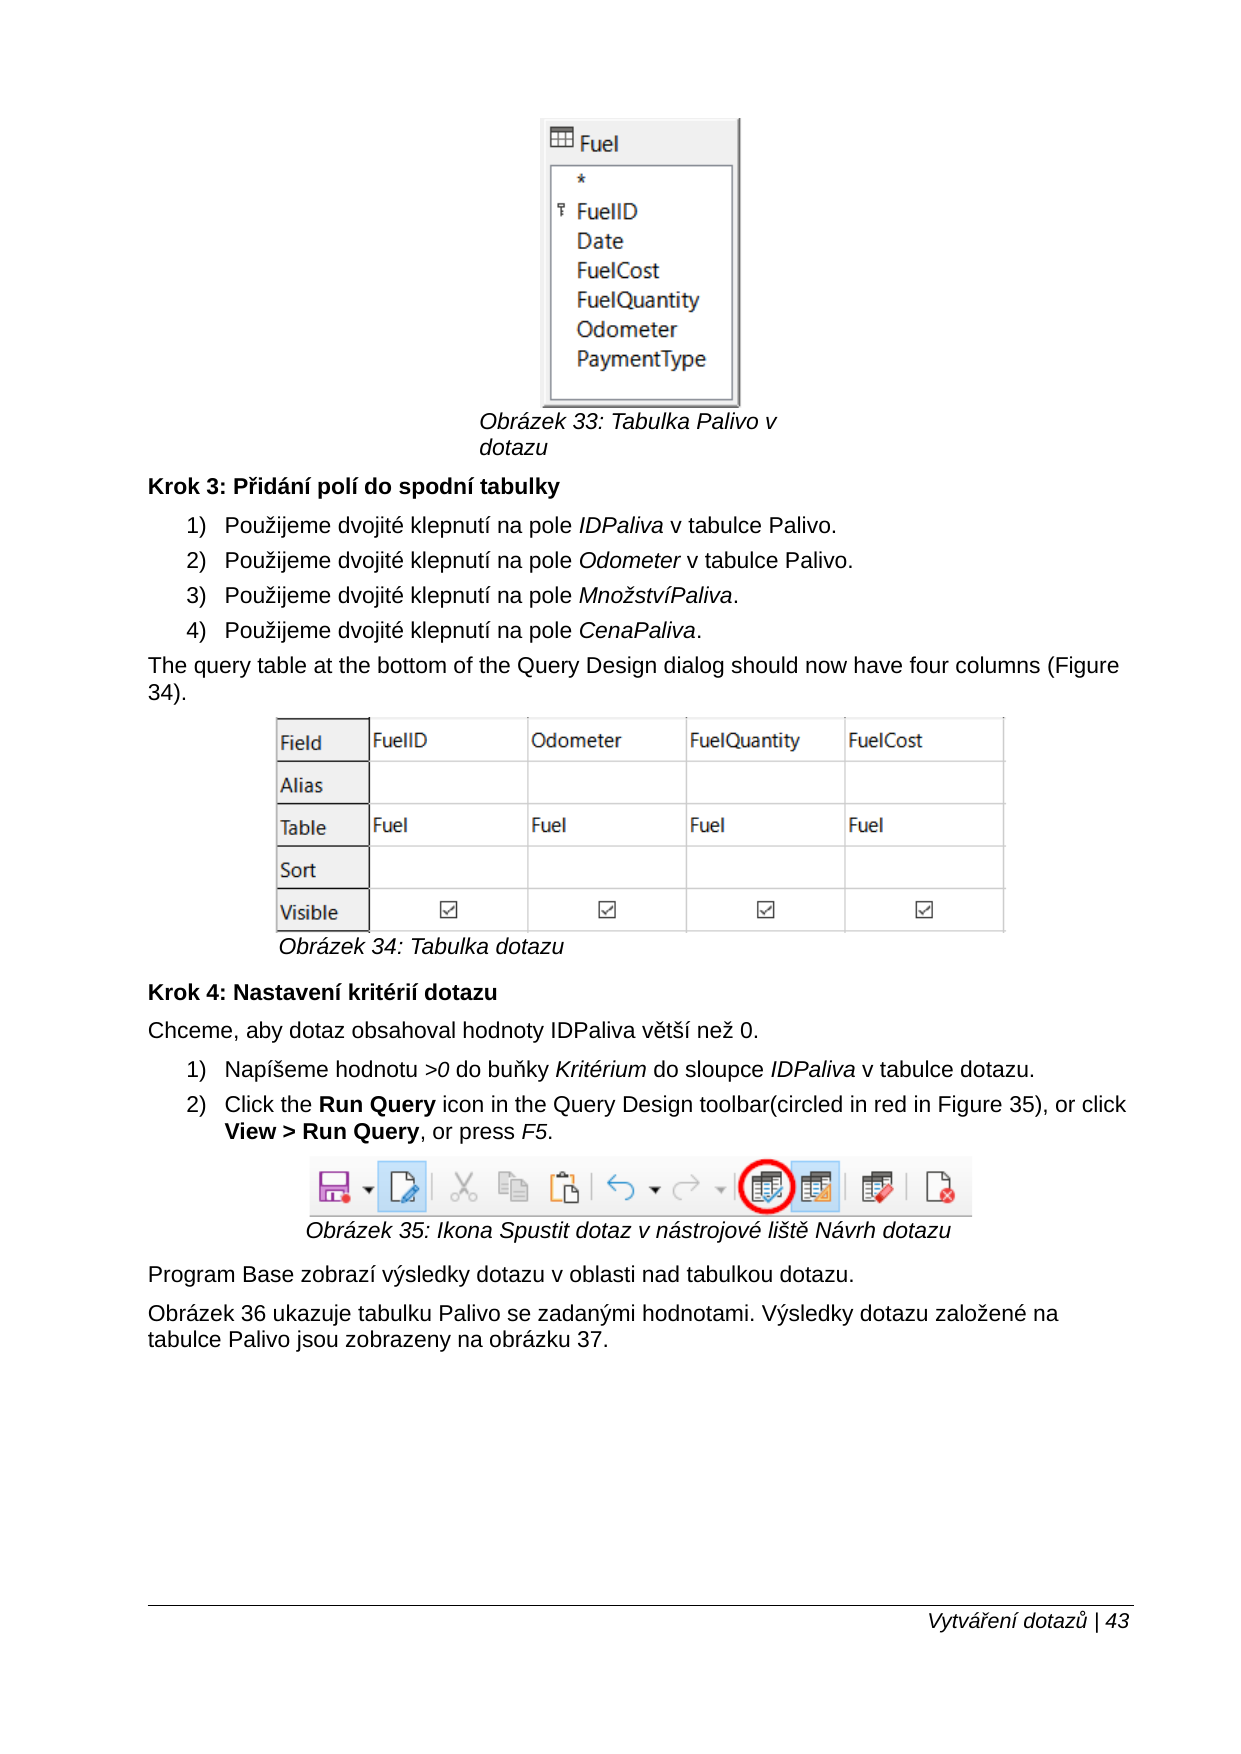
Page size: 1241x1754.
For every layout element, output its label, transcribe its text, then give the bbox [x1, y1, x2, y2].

picture [309, 1156, 973, 1217]
list Click the Run Query icon in the Query Design toolbar(circled in red in Figure 35), or click View > Run Query, or press F5. [207, 1091, 1134, 1144]
list Použijeme dvojité klepnutí na pole Odometer v tabulce Palivo. [207, 547, 1134, 573]
text Obrázek 36 ukazuje tabulku Palivo se zadanými hodnotami. Výsledky dotazu založené na tabulce Palivo jsou zobrazeny na obrázku 37. [148, 1300, 1134, 1353]
text Krok 3: Přidání polí do spodní tabulky [148, 473, 1134, 499]
text Chceme, aby dotaz obsahoval hodnoty IDPaliva větší než 0. [148, 1017, 1134, 1044]
text The query table at the bottom of the Query Design dialog should now have four columns (Figure 34). [148, 652, 1134, 705]
picture [540, 118, 742, 408]
list Napíšeme hodnotu >0 do buňky Kritérium do sloupce IDPaliva v tabulce dotazu. [207, 1056, 1134, 1082]
list Použijeme dvojité klepnutí na pole MnožstvíPaliva. [207, 582, 1134, 608]
text Obrázek 34: Tabulka dotazu [278, 933, 1003, 959]
text Program Base zobrazí výsledky dotazu v oblasti nad tabulkou dotazu. [148, 1261, 1134, 1287]
text Krok 4: Nastavení kritérií dotazu [148, 978, 1134, 1005]
picture [275, 717, 1007, 933]
list Použijeme dvojité klepnutí na pole CenaPaliva. [207, 617, 1134, 643]
list Použijeme dvojité klepnutí na pole IDPaliva v tabulce Palivo. [207, 512, 1134, 538]
text Obrázek 35: Ikona Spustit dotaz v nástrojové liště Návrh dotazu [305, 1156, 976, 1243]
text Obrázek 33: Tabulka Palivo v dotazu [479, 118, 802, 461]
